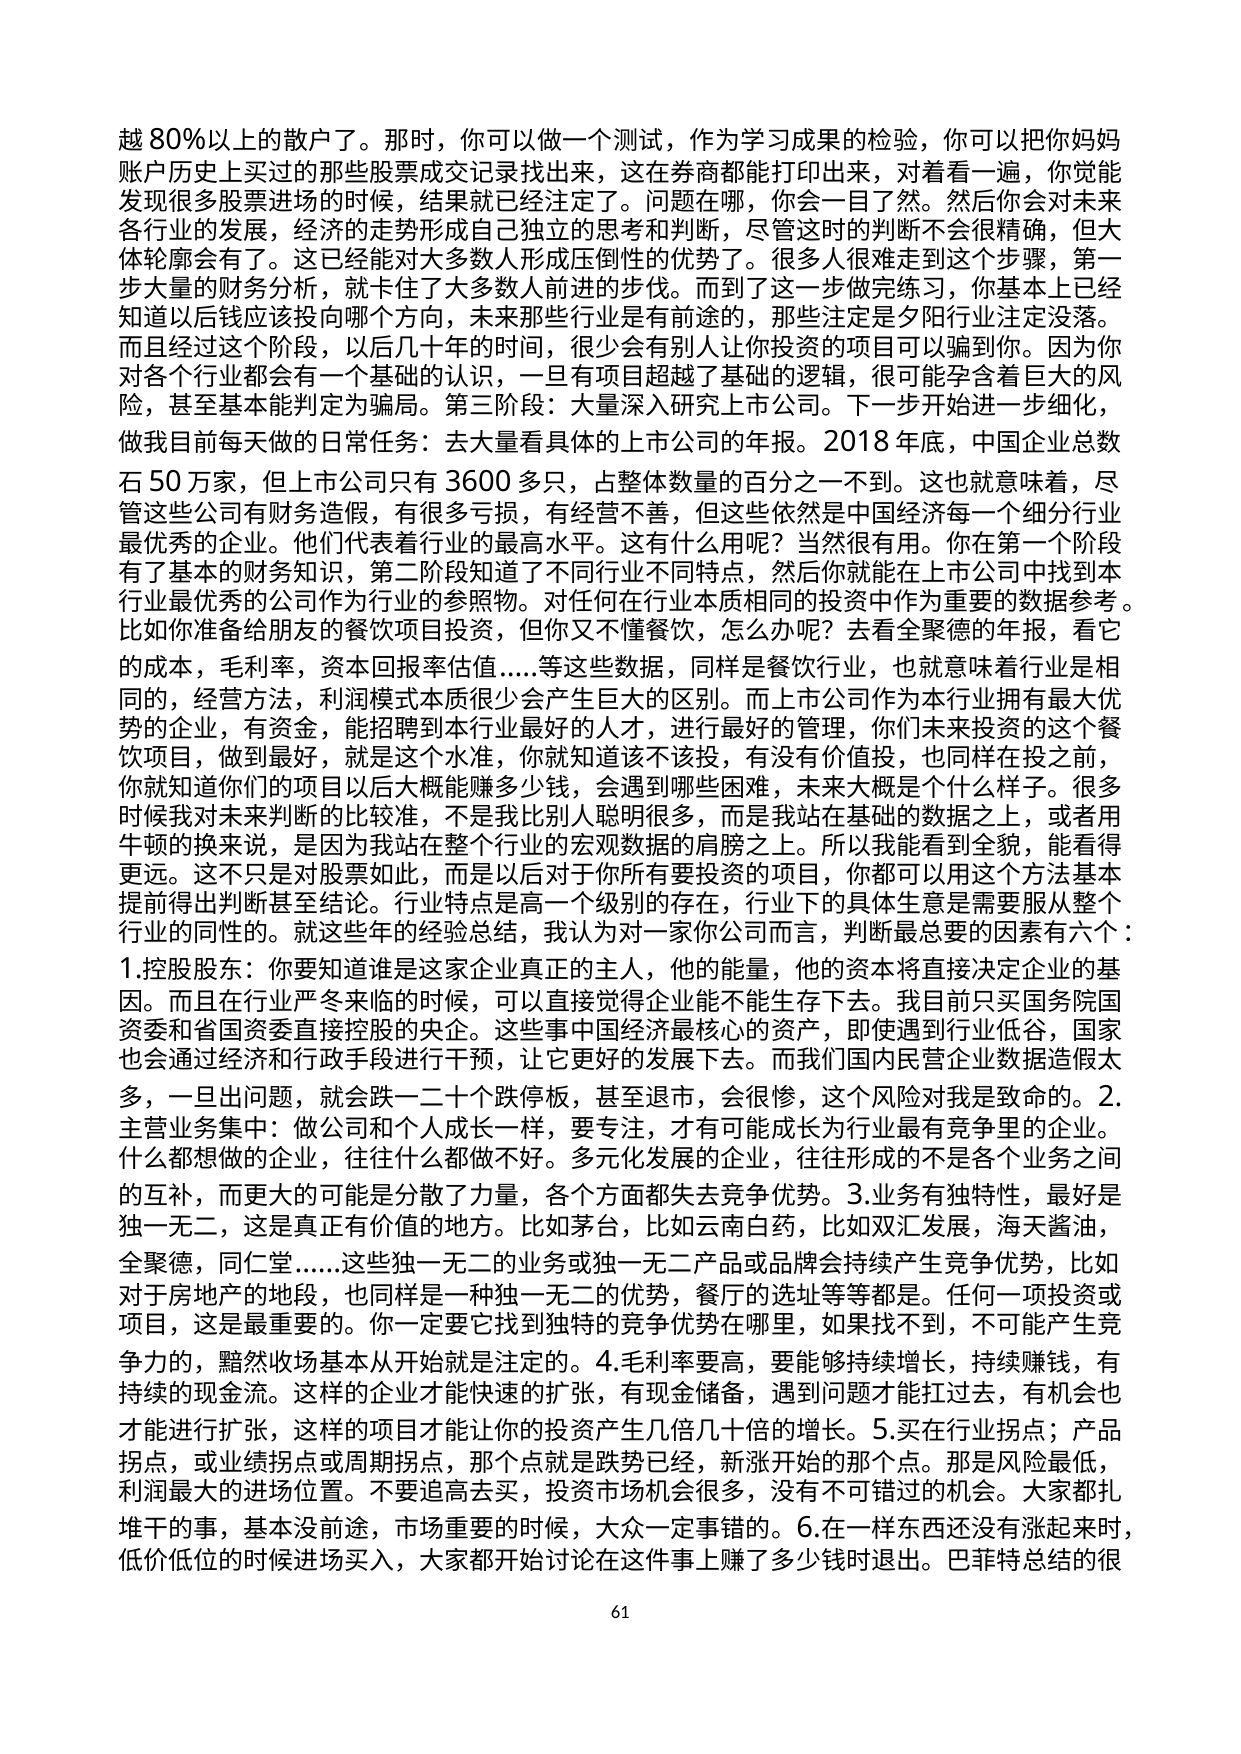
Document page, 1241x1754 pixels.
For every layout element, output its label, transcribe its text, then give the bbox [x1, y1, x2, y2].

text 所谓技术分析一个很致命的地方在于：无论你学到多么精深，它依然是一种赌概率的方式。唯一一点点区别，就是散户买涨买跌，是50%的概率，而技术分析把概率提到了80%而已，但错的这20%造成的巨大损失，基本和50%是一样的。投错一次，无论错率是百分之二十还是百分之五十，对资金造成的打击都是百分之百。后来在上海的一年半时间，没有赚到钱，因为市场正从3400点向1849点下跌的途中，但那一年半时间，颠覆了我对市场之前六七年全部的认识，那是我第一次接触真正的大钱，接近两亿的资金，只运作一只股票。我第一次清晰的看到了市场的本质，那种感觉就像在之前一直是飘在水面上去想像这个河流是什么样子，完全是主观的猜测，而真正接触到大资金，那种感觉就像一下站在了山上去看河流的样子，它的蜿蜒崎岖，长宽走势，甚至流向及周围的地势地貌都一目了然了。才恍然大雾，哦，原来股票市场是这样子的。那一年我抛弃了六年来学过的所有技术分析，也第一次知道了投资怎样才能真正赚大钱，第一次理解了市场价格运动的本质，也是第一次意识到投资之前需要对企业及所处的行业做详细的研究分析，还要对未来操作一到两年之内的全球经济环境和国内经济政治有个大体的判断。也才懂了什么才是决定股价上涨的真正动力，还有集中资金优势，不要分散。我们两亿资金，深入研究，只做一只股票，而很多散户一百万的资金买十只股票，怎么可能都研究的过来呢？对很多人而言，炒股只是他们的业余爱好，而对我则是吃饭的本领，就像我喜欢打台球，但我不会自大的认为我能以我的业余爱好挑战丁俊晖吃饭的本领一样。在股票投资这个领域，很多人和我的差距，大概也是如此。第一阶段，基础财务知识。投资的第一步，是你要弄懂你把钱投给什么了？而解决这个的主要方式，就是要学会看懂重要的财务数据，这也是为什么我教你的第一课不是怎么买股票，也不是买什么股票，而是要你去看懂那几个最重要的财务核心数据，这是最基础也是最重要的东西。会计是商业世界通用的语言，不需要太精深，但是财务的三大表：资产负债表，损益表，现金流量表这个你得能看得懂。这个对你以后投资任何企业，包括你自己以后做公司都很重要，也很有用。建议看完一百家公司的财务报表作为练习，这个量不大，只看年报中的财务报表这块，每天半小时大概能看两份，以后你熟悉了速度会越来越快。两个月左右你就对财务这方面基本懂了，具有财务分析的能力了。这是做任何商业和投资分析基础中的基础。第二个阶段：了解行业的特点。财务知识掌握了之后，就是对于各个行业做一个大概的了解，每一个行业都是不一样的。有了基础的财务知识所谓基本功，你就能看懂各个行业数据的比较了。比如做餐饮的全聚德和做中药的同仁堂，比如石油行业中国石油和运输中国远洋，比如做矿山开采和做生物技术的行业，比如做军工火箭的和做手机生产的行业，还有银行保险和教育美容都完全不一样的。他们生意的模式，发展的模式，未来的走向，都是不一样的，各有特点，你可以在以后很多年的时间里，持续加深了解。你对一个行业理解了之后，你就能对这个行业里面所有的公司都理解了。比如你能看懂手机这个行业的主要特征和关键点之后，给你一份华为的年报，你就能很容易看懂，同样给你一份苹果的，一份OPPO的，你一样都能看懂，既能看懂他们是怎样赚钱的，也能看懂他们的问题在哪？以此类推，都是如此，是不是很有趣。这是最重要的一个阶段，一般大的行业也就二十类左右，每一个行业最少找十家上市公司的年报作为阅读练习，大概你需要看两百份年报，每天如果能看两份，需要三四个月。但这一百多天之后，你对商业，对经济，对各个行业的发展，对国家的产业政策，甚至对未来两到三年的经济走势的判断，和你现在会有天壤之别，这是最重要的一个练习。走完这个阶段，你就能发现，我们现实生活中赚钱的机会到处都是，只是有的值得去做，有的不值得去费事罢了。这两个阶段需要你花费六到八个月的时间完成学习，是最痛苦和最累的一个阶段，因为很多东西你完全不懂，需要重新接触理解，多看多想。但一旦入门之后，后面的学习只是前面的加深，就会容易很多。六个月之后，你对商业和股票的理解，已经能超越80%以上的散户了。那时，你可以做一个测试，作为学习成果的检验，你可以把你妈妈账户历史上买过的那些股票成交记录找出来，这在券商都能打印出来，对着看一遍，你觉能发现很多股票进场的时候，结果就已经注定了。问题在哪，你会一目了然。然后你会对未来各行业的发展，经济的走势形成自己独立的思考和判断，尽管这时的判断不会很精确，但大体轮廓会有了。这已经能对大多数人形成压倒性的优势了。很多人很难走到这个步骤，第一步大量的财务分析，就卡住了大多数人前进的步伐。而到了这一步做完练习，你基本上已经知道以后钱应该投向哪个方向，未来那些行业是有前途的，那些注定是夕阳行业注定没落。而且经过这个阶段，以后几十年的时间，很少会有别人让你投资的项目可以骗到你。因为你对各个行业都会有一个基础的认识，一旦有项目超越了基础的逻辑，很可能孕含着巨大的风险，甚至基本能判定为骗局。第三阶段：大量深入研究上市公司。下一步开始进一步细化，做我目前每天做的日常任务：去大量看具体的上市公司的年报。2018年底，中国企业总数石50万家，但上市公司只有3600多只，占整体数量的百分之一不到。这也就意味着，尽管这些公司有财务造假，有很多亏损，有经营不善，但这些依然是中国经济每一个细分行业最优秀的企业。他们代表着行业的最高水平。这有什么用呢？当然很有用。你在第一个阶段有了基本的财务知识，第二阶段知道了不同行业不同特点，然后你就能在上市公司中找到本行业最优秀的公司作为行业的参照物。对任何在行业本质相同的投资中作为重要的数据参考。比如你准备给朋友的餐饮项目投资，但你又不懂餐饮，怎么办呢？去看全聚德的年报，看它的成本，毛利率，资本回报率估值.....等这些数据，同样是餐饮行业，也就意味着行业是相同的，经营方法，利润模式本质很少会产生巨大的区别。而上市公司作为本行业拥有最大优势的企业，有资金，能招聘到本行业最好的人才，进行最好的管理，你们未来投资的这个餐饮项目，做到最好，就是这个水准，你就知道该不该投，有没有价值投，也同样在投之前，你就知道你们的项目以后大概能赚多少钱，会遇到哪些困难，未来大概是个什么样子。很多时候我对未来判断的比较准，不是我比别人聪明很多，而是我站在基础的数据之上，或者用牛顿的换来说，是因为我站在整个行业的宏观数据的肩膀之上。所以我能看到全貌，能看得更远。这不只是对股票如此，而是以后对于你所有要投资的项目，你都可以用这个方法基本提前得出判断甚至结论。行业特点是高一个级别的存在，行业下的具体生意是需要服从整个行业的同性的。就这些年的经验总结，我认为对一家你公司而言，判断最总要的因素有六个：1.控股股东：你要知道谁是这家企业真正的主人，他的能量，他的资本将直接决定企业的基因。而且在行业严冬来临的时候，可以直接觉得企业能不能生存下去。我目前只买国务院国资委和省国资委直接控股的央企。这些事中国经济最核心的资产，即使遇到行业低谷，国家也会通过经济和行政手段进行干预，让它更好的发展下去。而我们国内民营企业数据造假太多，一旦出问题，就会跌一二十个跌停板，甚至退市，会很惨，这个风险对我是致命的。2.主营业务集中：做公司和个人成长一样，要专注，才有可能成长为行业最有竞争里的企业。什么都想做的企业，往往什么都做不好。多元化发展的企业，往往形成的不是各个业务之间的互补，而更大的可能是分散了力量，各个方面都失去竞争优势。3.业务有独特性，最好是独一无二，这是真正有价值的地方。比如茅台，比如云南白药，比如双汇发展，海天酱油，全聚德，同仁堂......这些独一无二的业务或独一无二产品或品牌会持续产生竞争优势，比如对于房地产的地段，也同样是一种独一无二的优势，餐厅的选址等等都是。任何一项投资或项目，这是最重要的。你一定要它找到独特的竞争优势在哪里，如果找不到，不可能产生竞争力的，黯然收场基本从开始就是注定的。4.毛利率要高，要能够持续增长，持续赚钱，有持续的现金流。这样的企业才能快速的扩张，有现金储备，遇到问题才能扛过去，有机会也才能进行扩张，这样的项目才能让你的投资产生几倍几十倍的增长。5.买在行业拐点；产品拐点，或业绩拐点或周期拐点，那个点就是跌势已经，新涨开始的那个点。那是风险最低，利润最大的进场位置。不要追高去买，投资市场机会很多，没有不可错过的机会。大家都扎堆干的事，基本没前途，市场重要的时候，大众一定事错的。6.在一样东西还没有涨起来时，低价低位的时候进场买入，大家都开始讨论在这件事上赚了多少钱时退出。巴菲特总结的很经典：“在别人恐惧的时候贪婪，在别人贪婪的时候恐惧"。第四个阶段：宏观理解，大量阅读，融会贯通。阅读的内容有两方面，一是阅读国内宏观经济方面的文章，包括经济指标，经济数据，地产 ，商品等各个方面的文章，《经济观察报》《中国投资》多读这两份报纸杂志，建议订阅纸质版。再就是就是每天多看财经新闻，长期耳闻目染。另一个重要的阅读方向就是去阅读国外资本市场两百年来那些穿越时空的经典，去更深层次的思考投资的本质，价值的本质，商业的本质，经济的本质。大量阅读的作用是帮助里把前期的那些学习的重要环节打通，以对各个知识融会贯通。这是只是才能真正成为能力。这其实不应该是一个人阶段，而是一直从始到终几十年都要持续的工作。前三个阶段的学习完成，大概需要一年多到两年，但我觉得这对一生都有巨大的价值的。多看多想多思考，你就很容易看到下一波机会在哪里。你不再是随波逐流的投资，而是可以提前预判，然后在生活中到处都可以看到别人视而不见的机会 看到别人熟视无睹的风险。比如别人可能知道下一波风口在人工智能，但如果如果你仅仅知道互联网+、工业4.0、物联网、智能制造这些概念，而不去洞察制造业自动化、信息化和智能化的发展阶段与规律，那就很难洞察先机，更难分辨真假、发现风险，多数情况会成为抬轿子的甚至是接盘侠。而前期大量的知识储备，行业演技，具体企业研究，你就会超过投资行业90%的人。但这个阶段是行业内绝大多数从业人员的分化阶段，90%的从业者几乎永远停留在此阶段。大量的阅读之后会产生思考，思考会助推自己发现投资行业其实并不存在绝对的标准和权威，不同机构和个人存在不同的价值理念、投资策略，而这些不同的价值理念和投资策略都有成功和失败的案例，一时会感到无所适从。市场很多“大佬”、“投资家”都会总结出自己看企业，不同人给出的标准不同，甚至相互矛盾，如果能从困惑中去对比和分析，找到各自适用的不同条件，随后便是拨云见日，豁然开朗。在不同的投资理念和策略中，集百家所长，灵活运用，慢慢会逐渐形成适合自己个性、经历和特长的 价值理念和投资逻辑。在这种自我形成的逻辑下，再回过头来去看各种项目，往往不管表象千变万化，亦能够快速抓住本质。投资的本质是相同的，投什么，只是外在的表现而已，当你走完了这几个阶段，投什么对你已经无所谓的，当你内功强大，飞花粘叶皆可伤人。一样的，当那时，股票的买卖点对你来说是很清晰的，一项商业投资的前途也是如此，很清晰，都不是什么难的事。而且投资最终在市场上交易的是你的思想，金额市场放大了我们对世界的认识，也放大了人性的弱点：贪婪和恐惧。我最终的理想，不是在市场上赚多少钱，我对物质享受兴趣不大，而是我需要大量的钱去在市场上验证我对这个世界的理解。 [118, 118, 1122, 1576]
